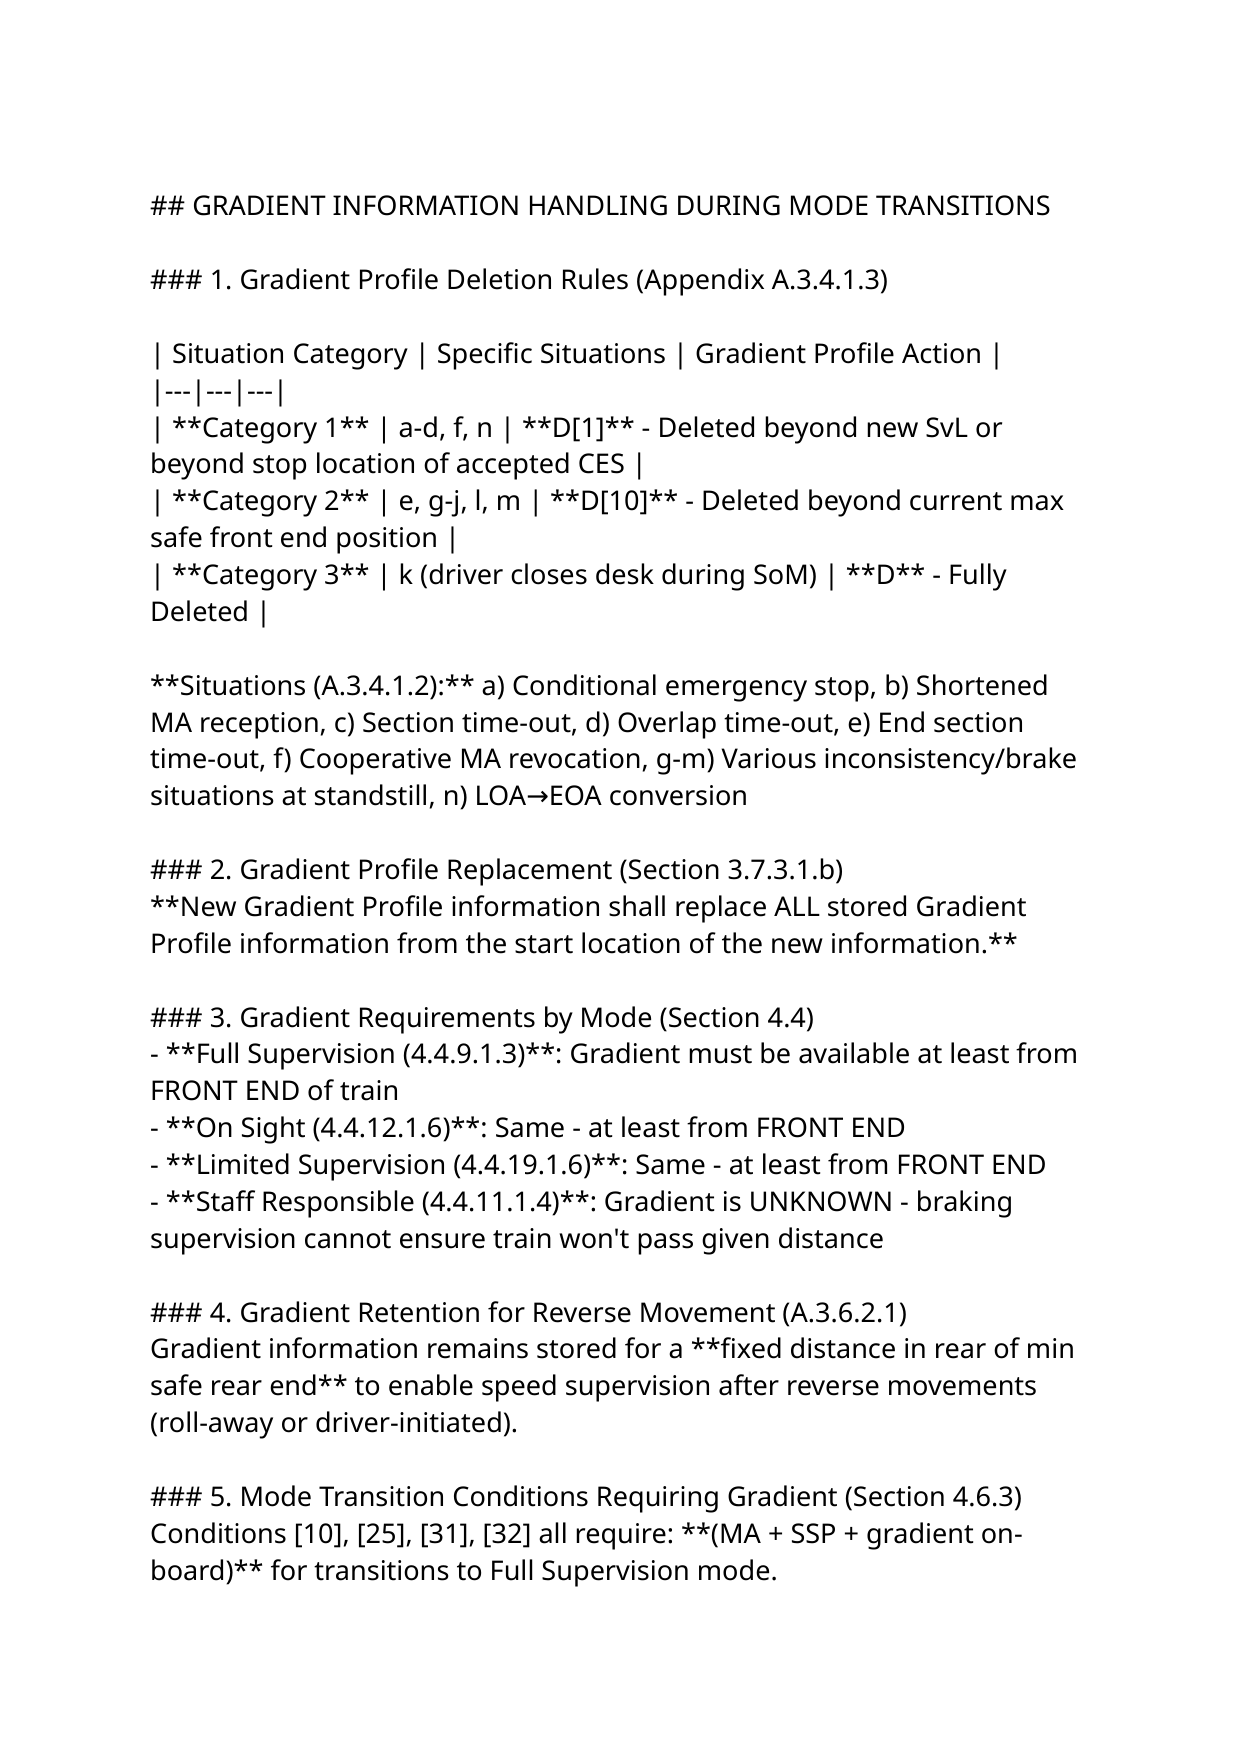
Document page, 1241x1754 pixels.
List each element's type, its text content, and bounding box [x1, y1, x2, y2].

text | Situation Category | Specific Situations | Gradient Profile Action | [150, 334, 1090, 371]
text - **On Sight (4.4.12.1.6)**: Same - at least from FRONT END [150, 1109, 1090, 1146]
text - **Staff Responsible (4.4.11.1.4)**: Gradient is UNKNOWN - braking supervision cannot ensure train won't pass given distance [150, 1182, 1090, 1256]
text ### 1. Gradient Profile Deletion Rules (Appendix A.3.4.1.3) [150, 261, 1090, 297]
text ### 3. Gradient Requirements by Mode (Section 4.4) [150, 998, 1090, 1035]
text Gradient information remains stored for a **fixed distance in rear of min safe rear end** to enable speed supervision after reverse movements (roll-away or driver-initiated). [150, 1330, 1090, 1441]
text ### 2. Gradient Profile Replacement (Section 3.7.3.1.b) [150, 851, 1090, 887]
text - **Full Supervision (4.4.9.1.3)**: Gradient must be available at least from FRONT END of train [150, 1035, 1090, 1109]
text |---|---|---| [150, 371, 1090, 408]
text ### 4. Gradient Retention for Reverse Movement (A.3.6.2.1) [150, 1293, 1090, 1330]
text | **Category 2** | e, g-j, l, m | **D[10]** - Deleted beyond current max safe front end position | [150, 482, 1090, 556]
text **New Gradient Profile information shall replace ALL stored Gradient Profile information from the start location of the new information.** [150, 887, 1090, 961]
text | **Category 3** | k (driver closes desk during SoM) | **D** - Fully Deleted | [150, 556, 1090, 629]
text ## GRADIENT INFORMATION HANDLING DURING MODE TRANSITIONS [150, 187, 1090, 224]
text ### 5. Mode Transition Conditions Requiring Gradient (Section 4.6.3) [150, 1477, 1090, 1514]
text | **Category 1** | a-d, f, n | **D[1]** - Deleted beyond new SvL or beyond stop location of accepted CES | [150, 408, 1090, 482]
text **Situations (A.3.4.1.2):** a) Conditional emergency stop, b) Shortened MA reception, c) Section time-out, d) Overlap time-out, e) End section time-out, f) Cooperative MA revocation, g-m) Various inconsistency/brake situations at standstill, n) LOA→EOA conversion [150, 666, 1090, 814]
text - **Limited Supervision (4.4.19.1.6)**: Same - at least from FRONT END [150, 1146, 1090, 1182]
text Conditions [10], [25], [31], [32] all require: **(MA + SSP + gradient on-board)** for transitions to Full Supervision mode. [150, 1514, 1090, 1588]
